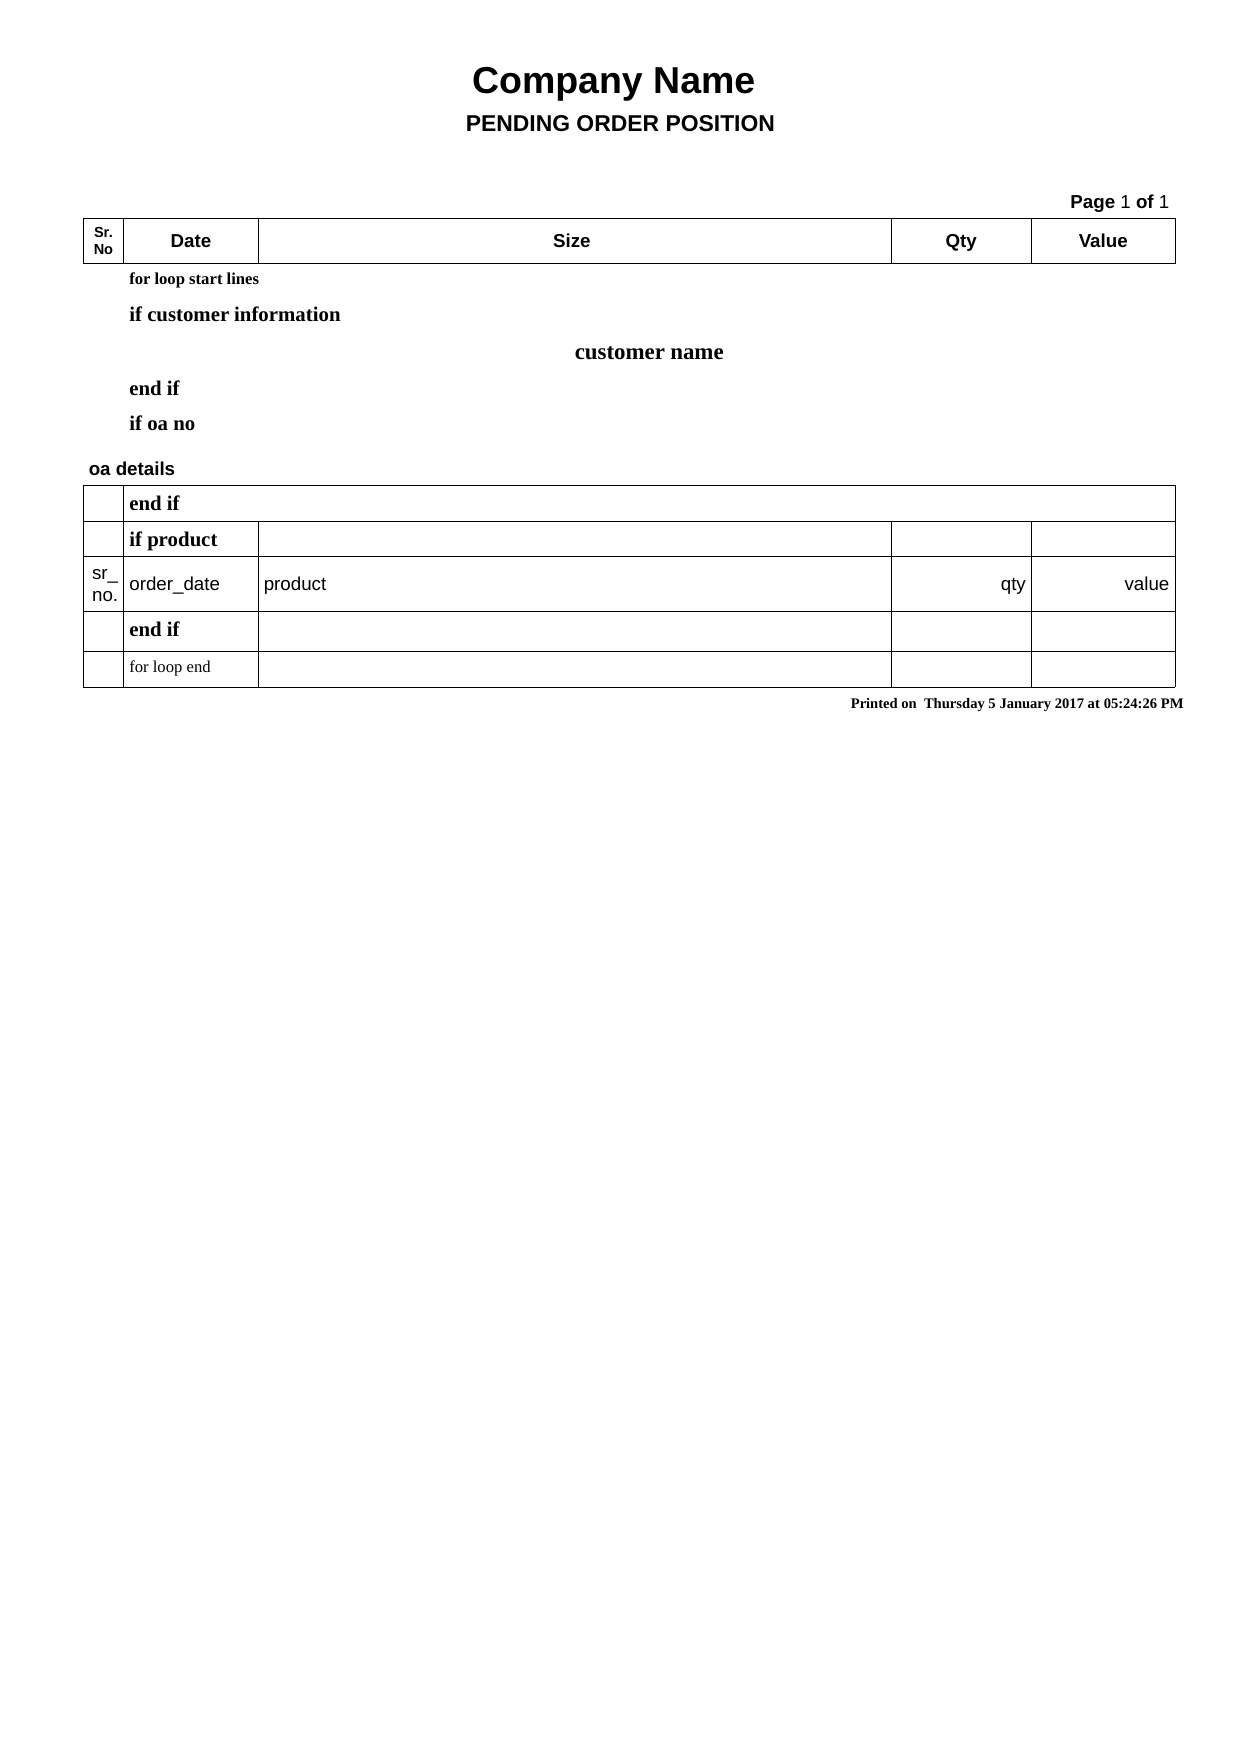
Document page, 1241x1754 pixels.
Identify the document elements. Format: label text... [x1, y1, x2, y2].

table_cell sr_no. [84, 557, 123, 611]
table_cell [892, 612, 1031, 651]
table_cell [83, 405, 123, 441]
table_cell customer name [124, 332, 1175, 370]
table_cell [1032, 522, 1175, 556]
table_cell [259, 652, 891, 687]
table_cell if customer information [124, 296, 1175, 332]
table_cell [1032, 612, 1175, 651]
table_cell Size [259, 219, 891, 263]
table_cell end if [124, 486, 1175, 521]
table_cell Sr. No [84, 219, 123, 263]
table_cell if oa no [124, 405, 1175, 441]
table_cell [892, 652, 1031, 687]
table_cell if product [124, 522, 258, 556]
table_cell oa details [83, 441, 1175, 485]
table_cell value [1032, 557, 1175, 611]
table_cell [259, 612, 891, 651]
table_cell Value [1032, 219, 1175, 263]
table_cell [84, 522, 123, 556]
table_header [83, 185, 123, 218]
table_header Page 1 of 1 [258, 185, 1175, 218]
table_cell [84, 486, 123, 521]
table_cell product [259, 557, 891, 611]
table_cell for loop end [124, 652, 258, 687]
table_cell end if [124, 612, 258, 651]
table_cell Printed on Thursday 5 January 2017 at 05:24:25 PM [83, 688, 1175, 730]
table_cell for loop start lines [124, 264, 1031, 296]
table_cell qty [892, 557, 1031, 611]
table_cell [892, 522, 1031, 556]
table_cell [84, 612, 123, 651]
table_cell Date [124, 219, 258, 263]
table_cell [259, 522, 891, 556]
table_cell order_date [124, 557, 258, 611]
table_cell [1032, 652, 1175, 687]
table_cell [83, 296, 123, 332]
table_header [124, 185, 258, 218]
table_cell [83, 264, 123, 296]
table_cell Qty [892, 219, 1031, 263]
table_cell [83, 332, 123, 370]
table_cell [83, 370, 123, 405]
table_cell [84, 652, 123, 687]
table_cell end if [124, 370, 1175, 405]
table_cell [1031, 264, 1175, 296]
